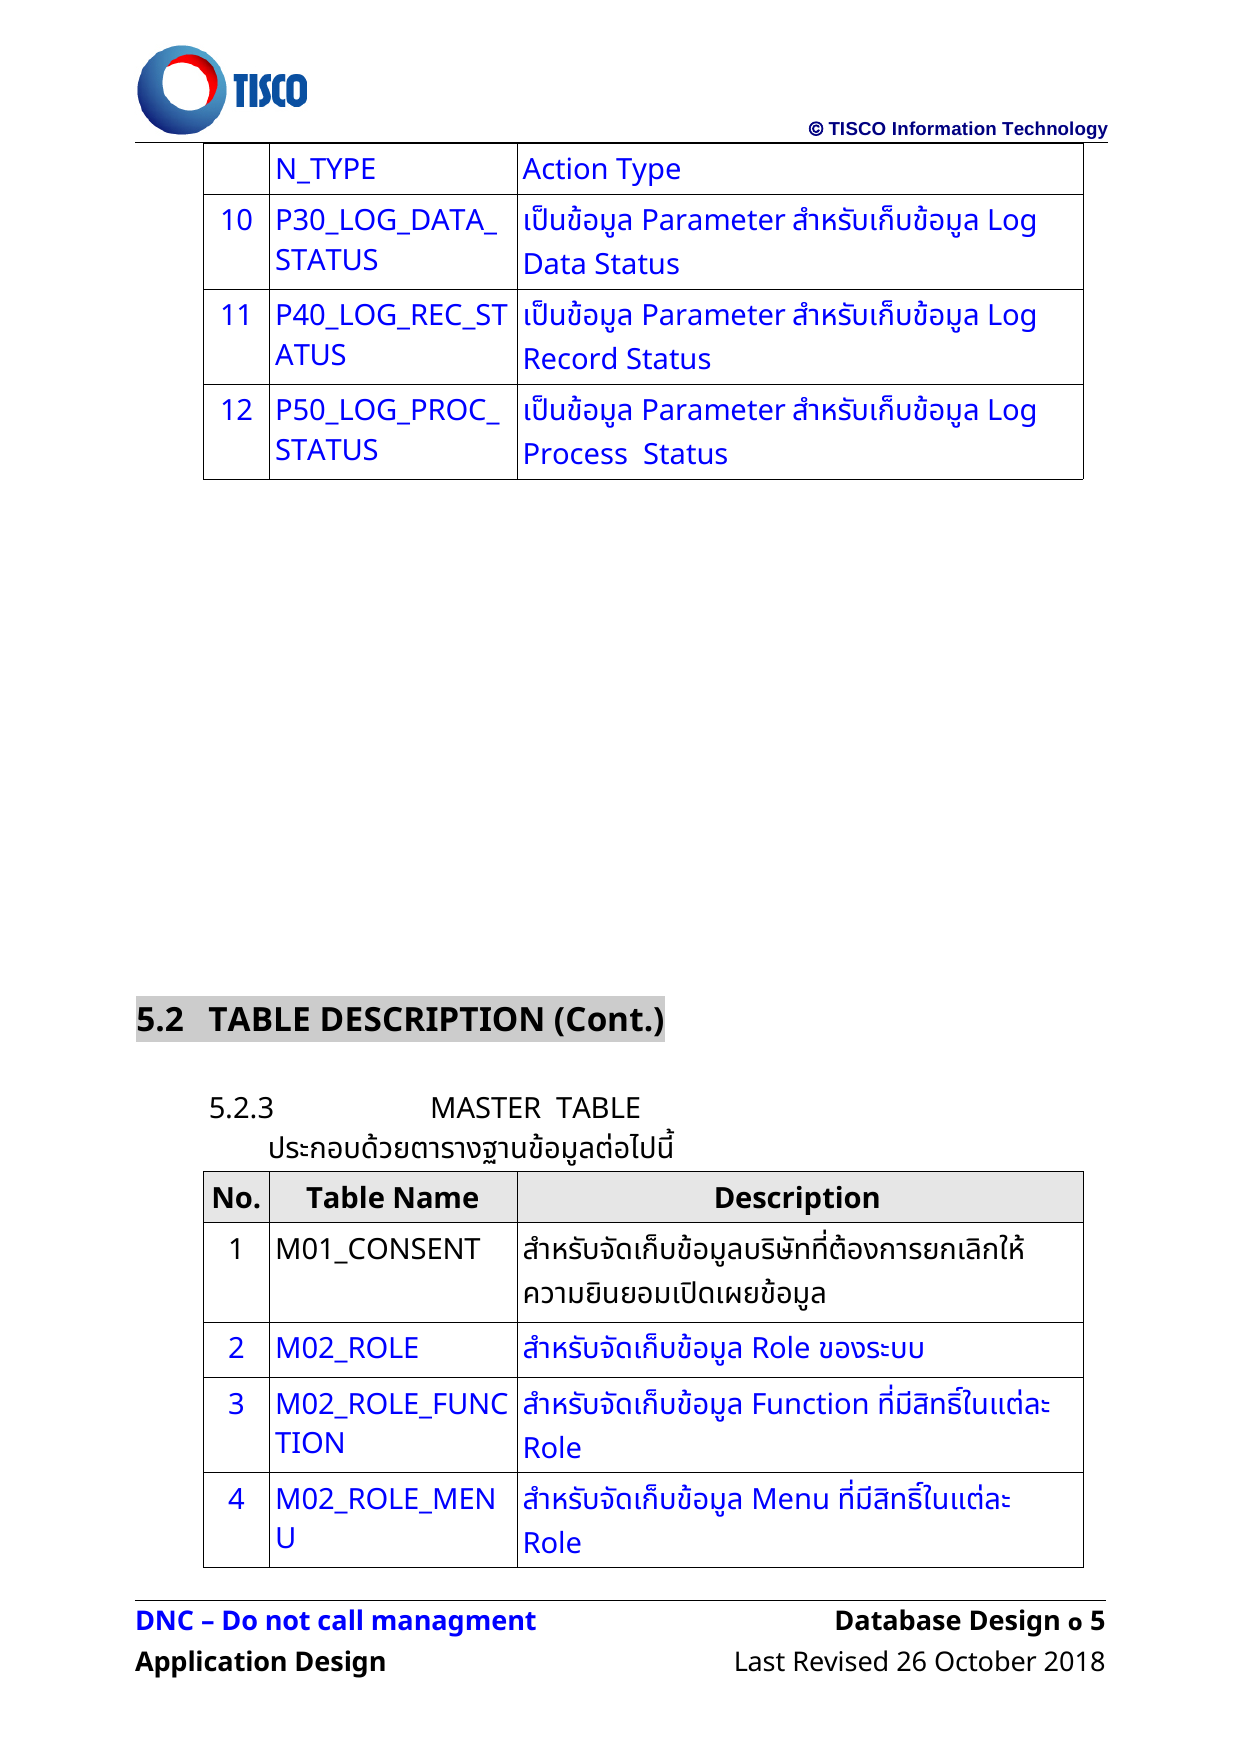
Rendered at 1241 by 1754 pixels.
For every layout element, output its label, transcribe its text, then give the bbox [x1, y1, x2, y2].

table_cell สำหรับจัดเก็บข้อมูล Menu ที่มีสิทธิ์ในแต่ละ Role [518, 1473, 1083, 1567]
table_header No. [204, 1172, 269, 1222]
table_cell P30_LOG_DATA_STATUS [270, 195, 517, 289]
table_cell P40_LOG_REC_STATUS [270, 290, 517, 384]
table_cell 3 [204, 1378, 269, 1472]
table_cell สำหรับจัดเก็บข้อมูล Role ของระบบ [518, 1323, 1083, 1377]
table_cell N_TYPE [270, 144, 517, 194]
table_cell 2 [204, 1323, 269, 1377]
table_header Description [518, 1172, 1083, 1222]
table_cell เป็นข้อมูล Parameterสำหรับเก็บข้อมูล Log Data Status [518, 195, 1083, 289]
table_cell M02_ROLE [270, 1323, 517, 1377]
text ประกอบด้วยตารางฐานข้อมูลต่อไปนี้ [135, 1127, 1106, 1171]
table_cell เป็นข้อมูล Parameterสำหรับเก็บข้อมูล Log Record Status [518, 290, 1083, 384]
text 5.2.3 MASTER TABLE [208, 1088, 1106, 1127]
table_cell M02_ROLE_FUNCTION [270, 1378, 517, 1472]
table_cell P50_LOG_PROC_STATUS [270, 385, 517, 479]
table_cell Action Type [518, 144, 1083, 194]
table_cell สำหรับจัดเก็บข้อมูลบริษัทที่ต้องการยกเลิกให้ความยินยอมเปิดเผยข้อมูล [518, 1223, 1083, 1322]
table_cell 12 [204, 385, 269, 479]
table_header Table Name [270, 1172, 517, 1222]
table_cell M01_CONSENT [270, 1223, 517, 1322]
table_cell 4 [204, 1473, 269, 1567]
table_cell เป็นข้อมูล Parameterสำหรับเก็บข้อมูล Log Process Status [518, 385, 1083, 479]
table_cell 1 [204, 1223, 269, 1322]
table_cell [204, 144, 269, 194]
table_cell M02_ROLE_MENU [270, 1473, 517, 1567]
table_cell สำหรับจัดเก็บข้อมูล Function ที่มีสิทธิ์ในแต่ละ Role [518, 1378, 1083, 1472]
table_cell 11 [204, 290, 269, 384]
table_cell 10 [204, 195, 269, 289]
text 5.2 TABLE DESCRIPTION (Cont.) [136, 996, 1106, 1042]
